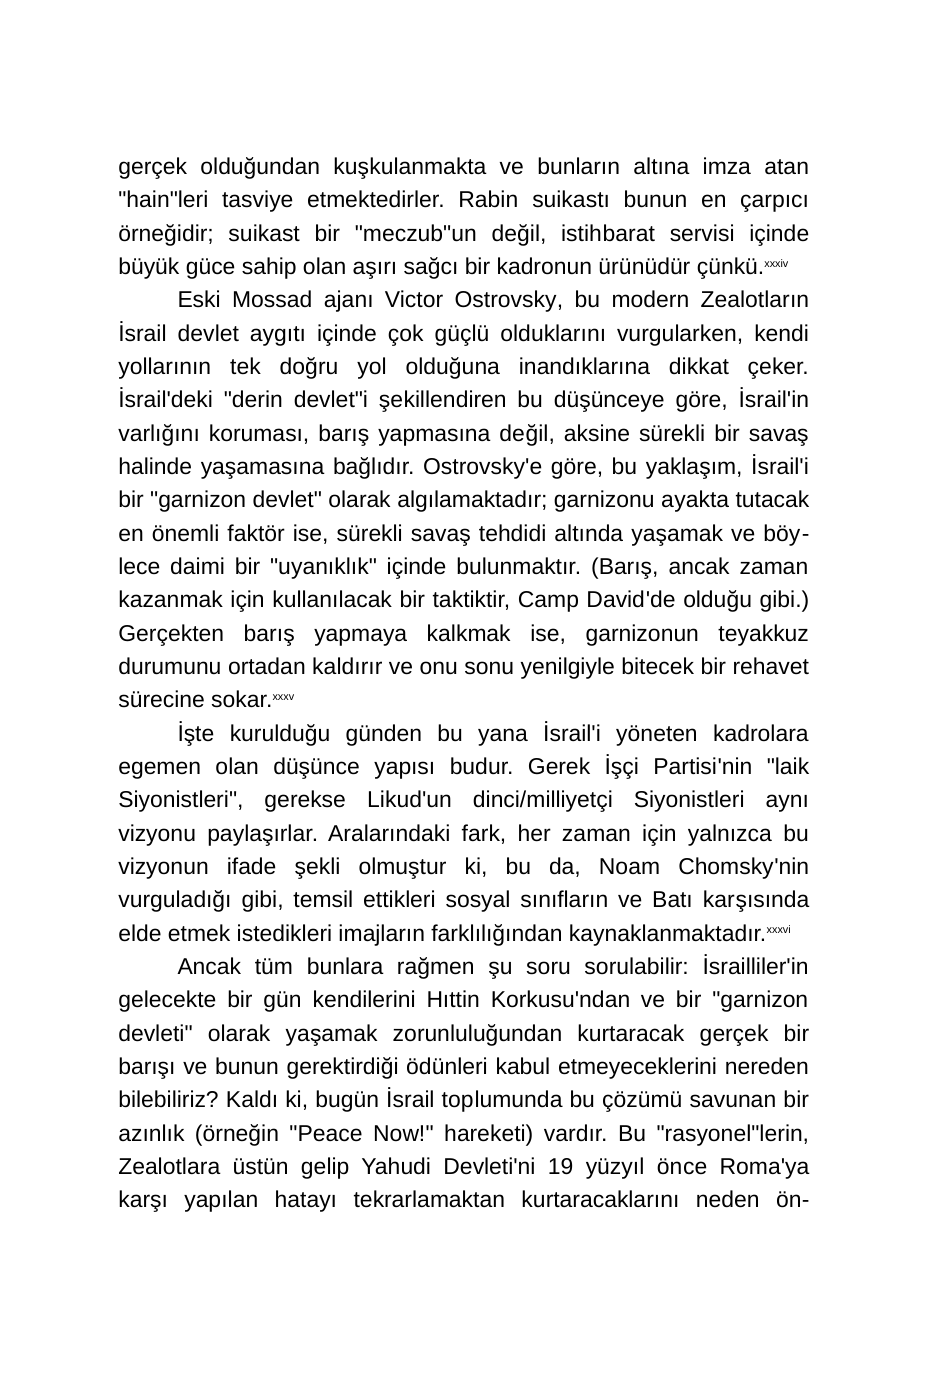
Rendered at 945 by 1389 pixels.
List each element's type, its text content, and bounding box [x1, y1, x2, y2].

text Eski Mossad ajanı Victor Ostrovsky, bu modern Zealotların İsrail dev­let aygıtı içinde çok güçlü olduklarını vurgularken, kendi yollarının tek doğ­ru yol olduğuna inandıklarına dikkat çeker. İsrail'deki "derin devlet"i şe­kil­lendiren bu düşünceye göre, İsrail'in varlığını koruması, barış yapmasına de­ğil, aksine sürekli bir savaş halinde yaşamasına bağlıdır. Ostrovsky'e göre, bu yaklaşım, İsrail'i bir "garnizon devlet" olarak algılamaktadır; garnizonu a­yak­ta tutacak en önemli faktör ise, sürekli savaş tehdidi altında yaşamak ve böy­lece daimi bir "uyanıklık" içinde bulunmaktır. (Barış, ancak zaman ka­zan­mak için kullanılacak bir taktiktir, Camp David'de olduğu gibi.) Ger­çekten barış yapmaya kalkmak ise, garnizonun teyakkuz durumunu ortadan kal­dırır ve onu sonu yenilgiyle bitecek bir rehavet sürecine sokar. [118, 281, 809, 714]
text gerçek olduğundan kuş­kulanmakta ve bunların altına imza atan "hain"leri tasviye etmektedirler. Rabin suikastı bunun en çarpıcı örneğidir; suikast bir "meczub"un değil, istih­barat servisi içinde büyük güce sahip olan aşırı sağcı bir kadronun ürü­nüdür çünkü. [118, 148, 809, 281]
text Ancak tüm bunlara rağmen şu soru sorulabilir: İsrailliler'in gelecekte bir gün kendilerini Hıttin Korkusu'ndan ve bir "garnizon devleti" olarak ya­şamak zorunluluğundan kurtaracak gerçek bir barışı ve bunun gerektirdiği ödünleri kabul etmeyeceklerini nereden bilebiliriz? Kaldı ki, bugün İsrail top­lumunda bu çözümü savunan bir azınlık (örneğin "Peace Now!" hareketi) var­dır. Bu "rasyonel"lerin, Zealotlara üstün gelip Yahudi Devleti'ni 19 yüzyıl ön­ce Roma'ya karşı yapılan hatayı tekrarlamaktan kurtaracaklarını neden ön­ [118, 948, 809, 1214]
text İşte kurulduğu günden bu yana İsrail'i yöneten kadrolara egemen o­lan düşünce yapısı budur. Gerek İşçi Partisi'nin "laik Siyonistleri", gerekse Li­­kud'un dinci/milliyetçi Siyonistleri aynı vizyonu paylaşırlar. Aralarındaki fark, her zaman için yalnızca bu vizyonun ifade şekli olmuştur ki, bu da, Noam Chomsky'nin vurguladığı gibi, temsil ettikleri sosyal sınıfların ve Batı kar­şısında elde etmek istedikleri imajların farklılığından kaynaklanmaktadır. [118, 714, 809, 948]
